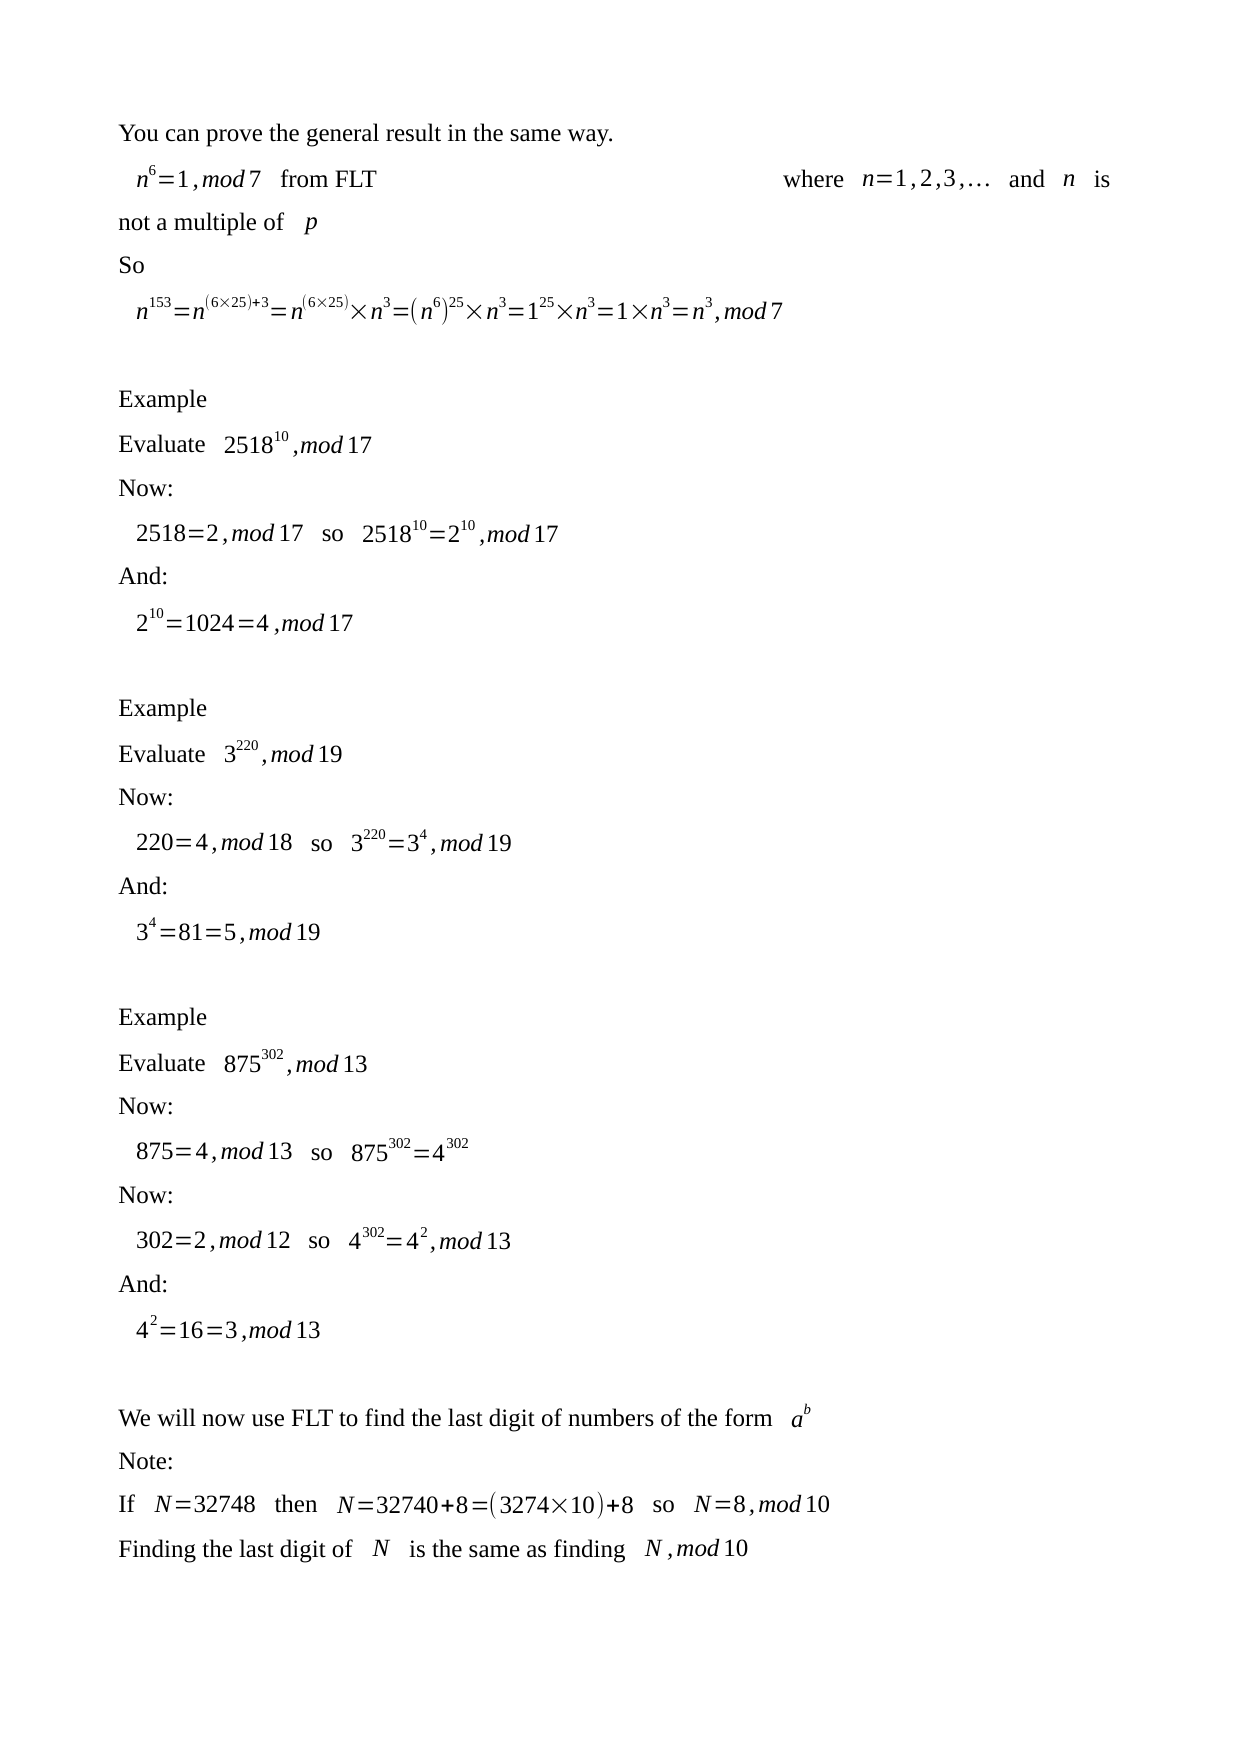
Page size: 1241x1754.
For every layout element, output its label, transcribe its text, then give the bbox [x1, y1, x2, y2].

text Evaluate [118, 1046, 1122, 1077]
text And: [118, 561, 1122, 590]
text Now: [118, 1091, 1122, 1120]
text Finding the last digit ofis the same as finding [118, 1534, 1122, 1563]
text And: [118, 1269, 1122, 1297]
text Now: [118, 1180, 1122, 1209]
text Now: [118, 782, 1122, 811]
text We will now use FLT to find the last digit of numbers of the form [118, 1401, 1122, 1432]
text so [118, 1134, 1122, 1166]
text Example [118, 384, 1122, 413]
text Example [118, 1002, 1122, 1031]
text Note: [118, 1446, 1122, 1475]
text so [118, 825, 1122, 856]
text Example [118, 693, 1122, 722]
text You can prove the general result in the same way. [118, 118, 1122, 147]
text Evaluate [118, 427, 1122, 458]
text Evaluate [118, 736, 1122, 768]
text Ifthenso [118, 1489, 1122, 1520]
text from FLT whereandis not a multiple of [118, 161, 1122, 236]
text Now: [118, 473, 1122, 501]
text So [118, 250, 1122, 279]
text so [118, 1223, 1122, 1254]
text so [118, 516, 1122, 547]
text And: [118, 871, 1122, 899]
